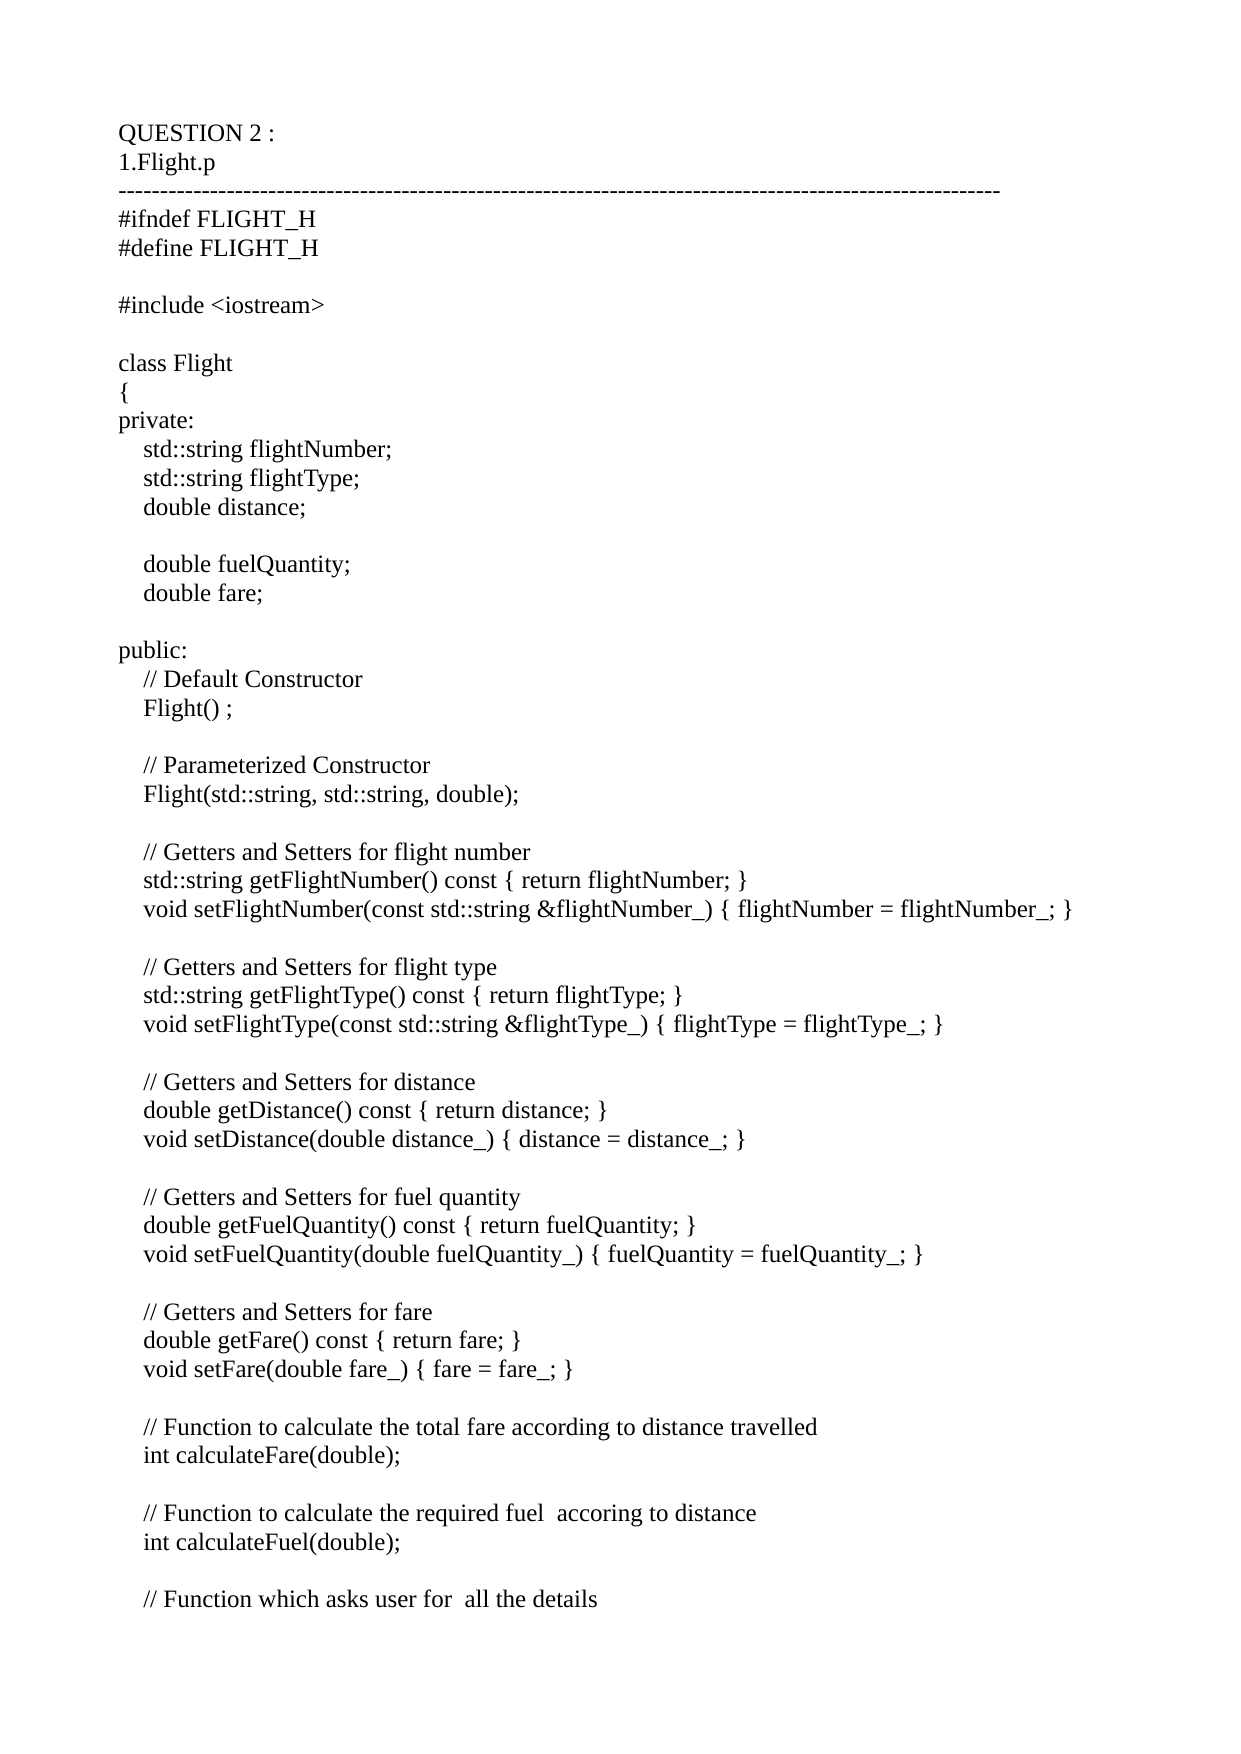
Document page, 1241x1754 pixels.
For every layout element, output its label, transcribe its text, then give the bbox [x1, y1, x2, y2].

text std::string getFlightType() const { return flightType; } [118, 981, 1122, 1009]
text // Default Constructor [118, 664, 1122, 693]
text void setFuelQuantity(double fuelQuantity_) { fuelQuantity = fuelQuantity_; } [118, 1239, 1122, 1268]
text QUESTION 2 : [118, 118, 1122, 147]
text std::string getFlightNumber() const { return flightNumber; } [118, 866, 1122, 894]
text #ifndef FLIGHT_H [118, 204, 1122, 233]
text { [118, 377, 1122, 406]
text #include <iostream> [118, 291, 1122, 319]
text void setFlightType(const std::string &flightType_) { flightType = flightType_; } [118, 1009, 1122, 1038]
text class Flight [118, 348, 1122, 377]
text double getFare() const { return fare; } [118, 1326, 1122, 1354]
text std::string flightType; [118, 463, 1122, 492]
text // Function which asks user for all the details [118, 1584, 1122, 1613]
text double getDistance() const { return distance; } [118, 1096, 1122, 1124]
text ---------------------------------------------------------------------------------------------------------- [118, 176, 1122, 204]
text double getFuelQuantity() const { return fuelQuantity; } [118, 1211, 1122, 1239]
text // Getters and Setters for flight number [118, 837, 1122, 866]
text // Function to calculate the required fuel accoring to distance [118, 1498, 1122, 1527]
text public: [118, 636, 1122, 664]
text double distance; [118, 492, 1122, 521]
text std::string flightNumber; [118, 434, 1122, 463]
text #define FLIGHT_H [118, 233, 1122, 262]
text int calculateFuel(double); [118, 1527, 1122, 1556]
text // Getters and Setters for distance [118, 1067, 1122, 1096]
text int calculateFare(double); [118, 1441, 1122, 1469]
text // Getters and Setters for flight type [118, 952, 1122, 981]
text // Getters and Setters for fare [118, 1297, 1122, 1326]
text 1.Flight.p [118, 147, 1122, 176]
text private: [118, 406, 1122, 434]
text // Parameterized Constructor [118, 751, 1122, 779]
text void setDistance(double distance_) { distance = distance_; } [118, 1124, 1122, 1153]
text double fare; [118, 578, 1122, 607]
text void setFare(double fare_) { fare = fare_; } [118, 1354, 1122, 1383]
text Flight() ; [118, 693, 1122, 722]
text double fuelQuantity; [118, 549, 1122, 578]
text // Getters and Setters for fuel quantity [118, 1182, 1122, 1211]
text // Function to calculate the total fare according to distance travelled [118, 1412, 1122, 1441]
text Flight(std::string, std::string, double); [118, 779, 1122, 808]
text void setFlightNumber(const std::string &flightNumber_) { flightNumber = flightNumber_; } [118, 894, 1122, 923]
